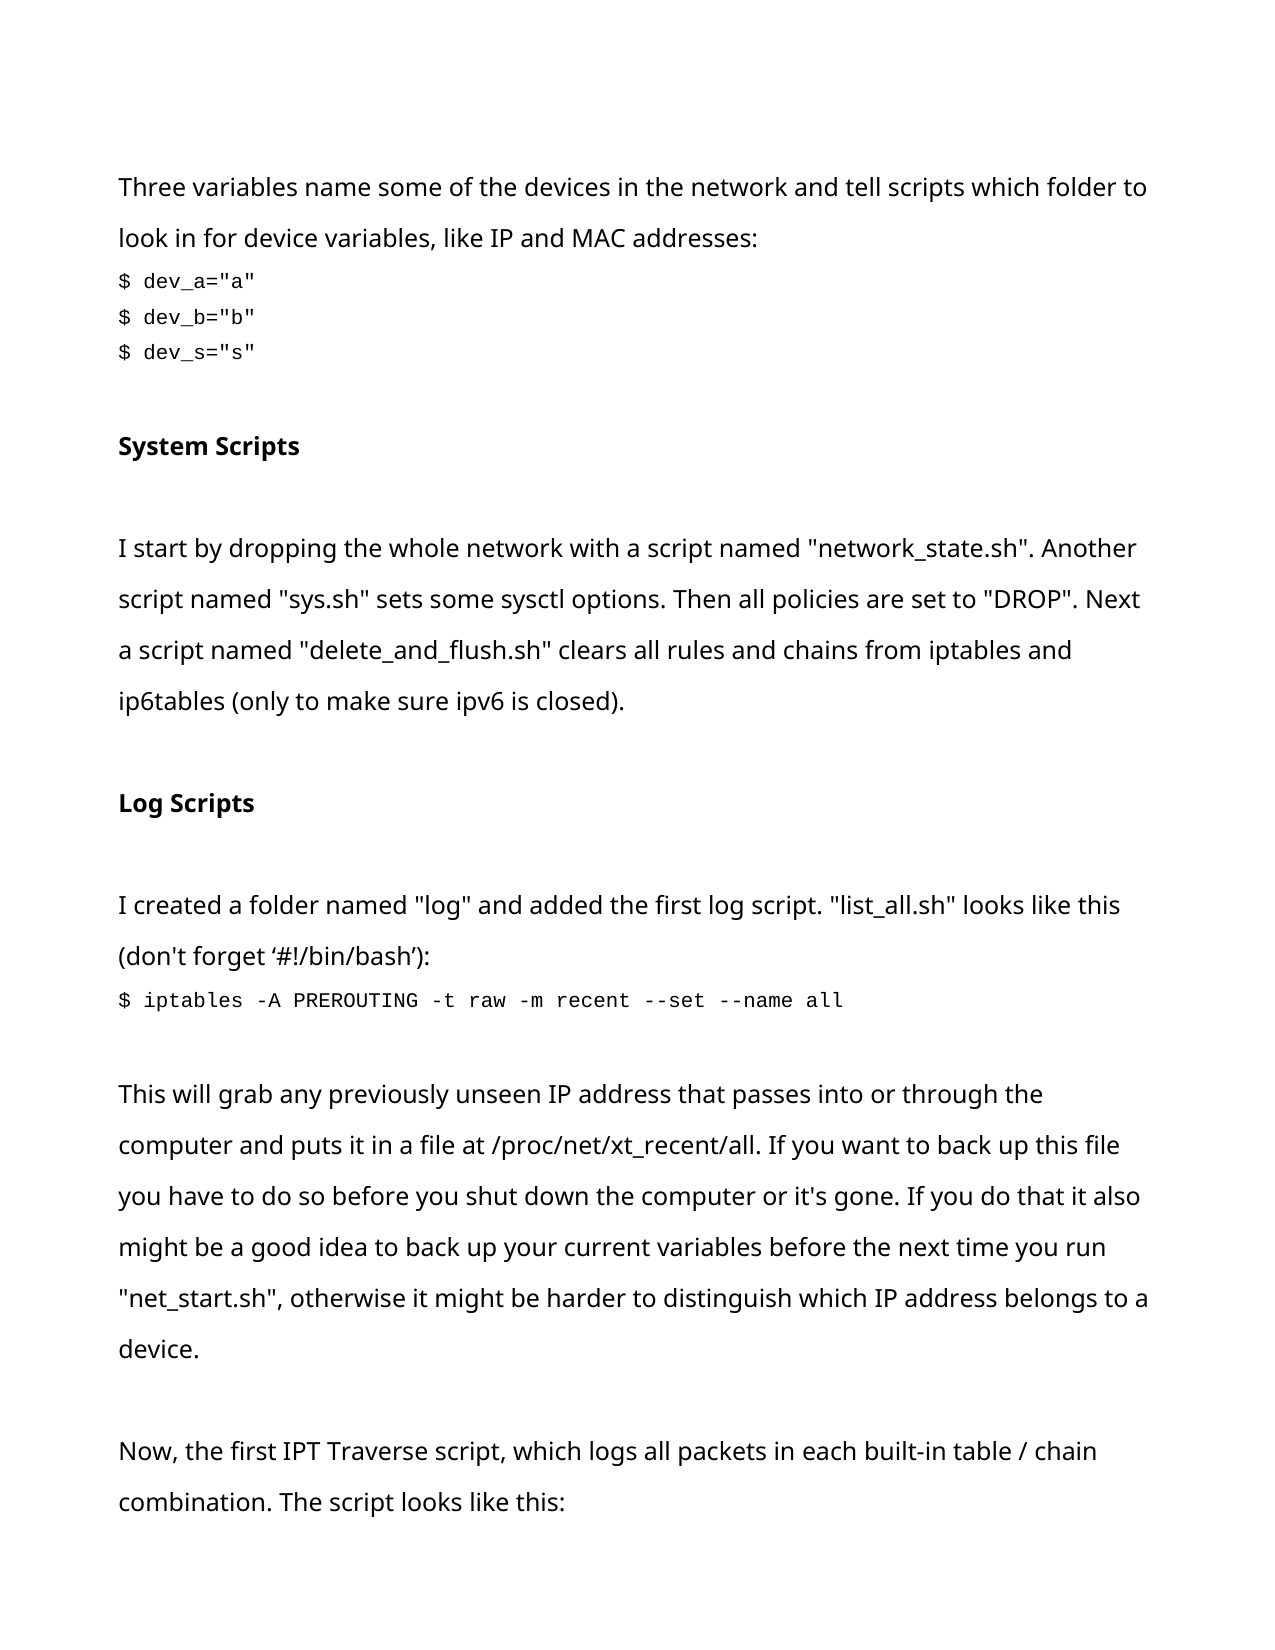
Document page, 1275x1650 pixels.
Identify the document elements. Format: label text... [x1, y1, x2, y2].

text System Scripts [118, 428, 1157, 463]
text I start by dropping the whole network with a script named "network_state.sh". Another script named "sys.sh" sets some sysctl options. Then all policies are set to "DROP". Next a script named "delete_and_flush.sh" clears all rules and chains from iptables and ip6tables (only to make sure ipv6 is closed). [118, 531, 1157, 718]
text $ dev_b="b" [118, 307, 1157, 330]
text This will grab any previously unseen IP address that passes into or through the computer and puts it in a file at /proc/net/xt_recent/all. If you want to back up this file you have to do so before you shut down the computer or it's gone. If you do that it also might be a good idea to back up your current variables before the next time you run "net_start.sh", otherwise it might be harder to distinguish which IP address belongs to a device. [118, 1076, 1157, 1366]
text $ dev_a="a" [118, 271, 1157, 295]
text Now, the first IPT Traverse script, which logs all packets in each built-in table / chain combination. The script looks like this: [118, 1434, 1157, 1519]
text $ dev_s="s" [118, 342, 1157, 366]
text Three variables name some of the devices in the network and tell scripts which folder to look in for device variables, like IP and MAC addresses: [118, 169, 1157, 254]
text $ iptables -A PREROUTING -t raw -m recent --set --name all [118, 990, 1157, 1014]
text Log Scripts [118, 786, 1157, 820]
text I created a folder named "log" and added the first log script. "list_all.sh" looks like this (don't forget ‘#!/bin/bash’): [118, 888, 1157, 973]
